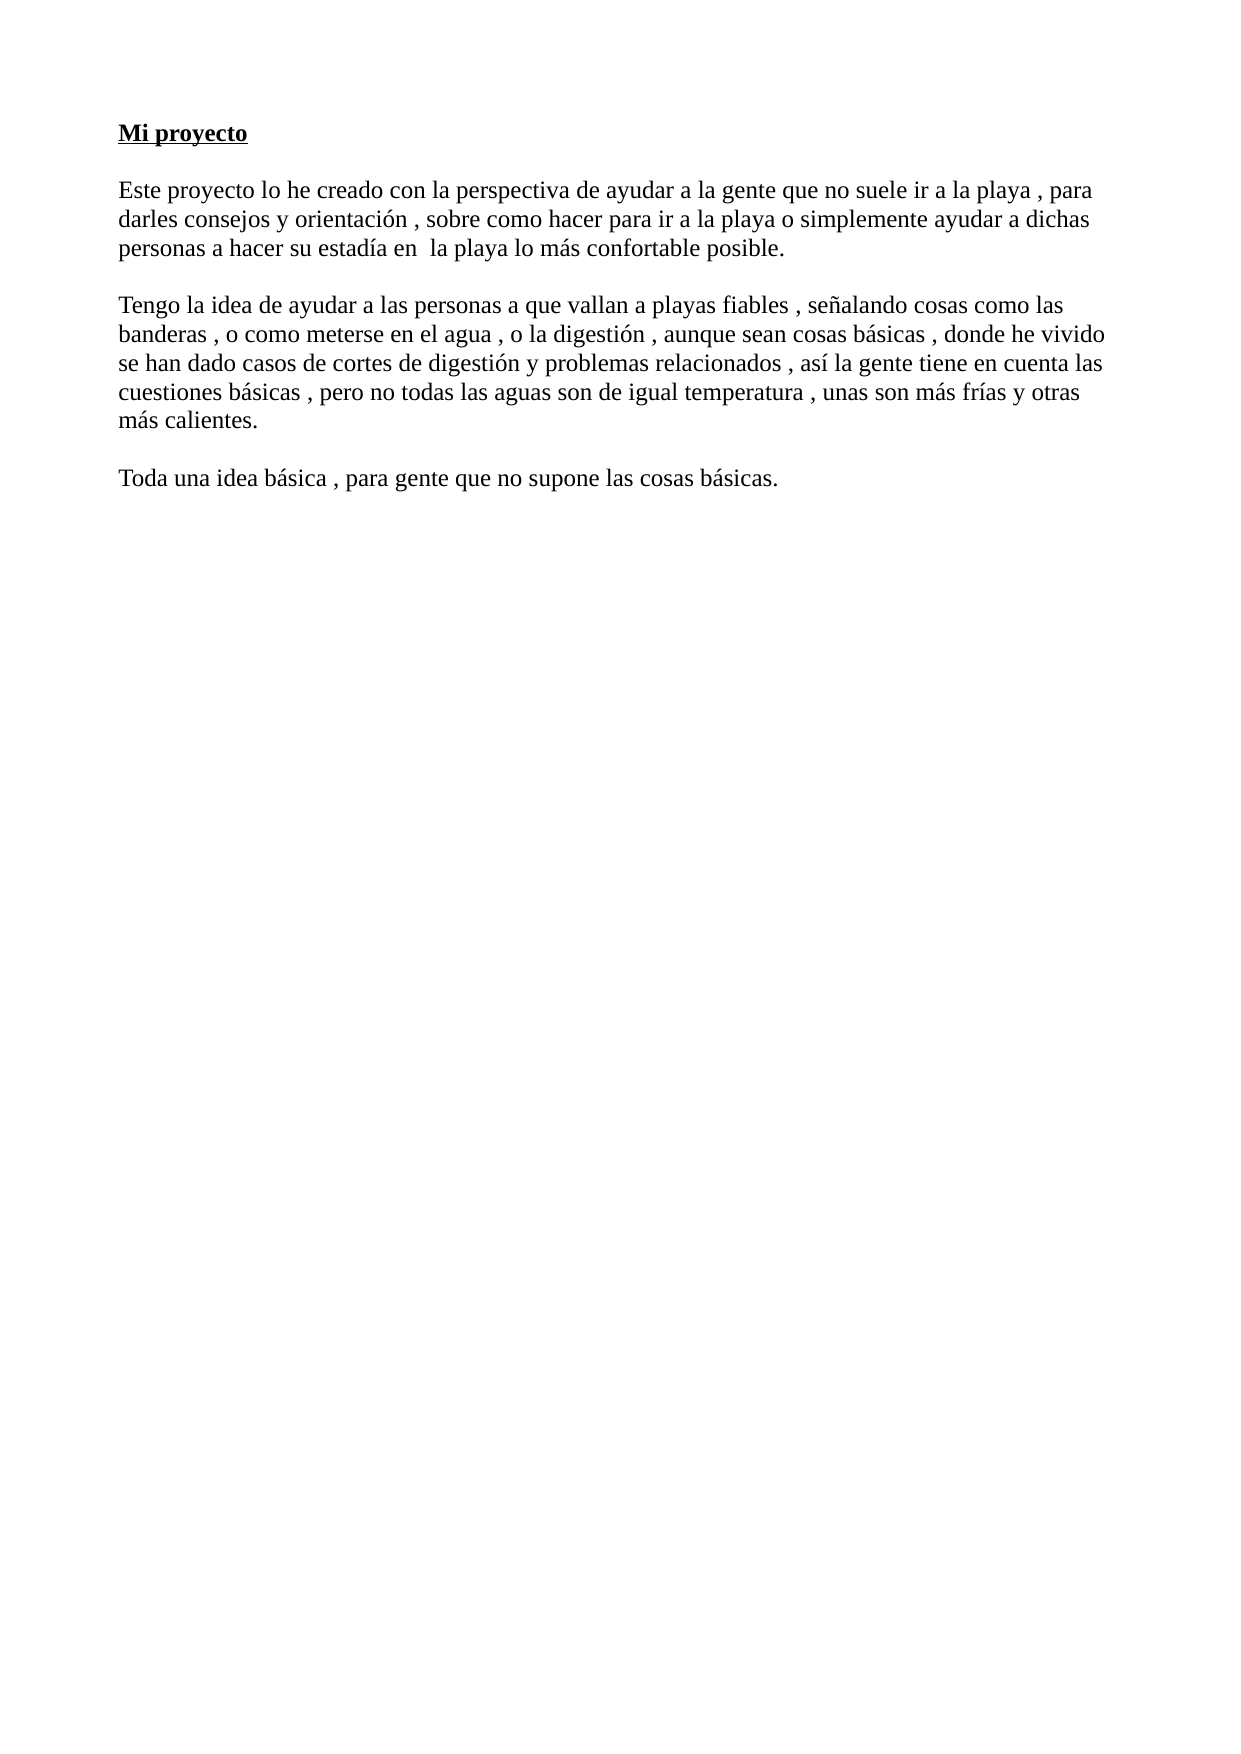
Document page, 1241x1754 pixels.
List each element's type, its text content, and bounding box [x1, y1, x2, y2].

text Mi proyecto [118, 118, 1122, 147]
text Toda una idea básica , para gente que no supone las cosas básicas. [118, 463, 1122, 492]
text Este proyecto lo he creado con la perspectiva de ayudar a la gente que no suele ir a la playa , para darles consejos y orientación , sobre como hacer para ir a la playa o simplemente ayudar a dichas personas a hacer su estadía en la playa lo más confortable posible. [118, 176, 1122, 262]
text Tengo la idea de ayudar a las personas a que vallan a playas fiables , señalando cosas como las banderas , o como meterse en el agua , o la digestión , aunque sean cosas básicas , donde he vivido se han dado casos de cortes de digestión y problemas relacionados , así la gente tiene en cuenta las cuestiones básicas , pero no todas las aguas son de igual temperatura , unas son más frías y otras más calientes. [118, 291, 1122, 434]
